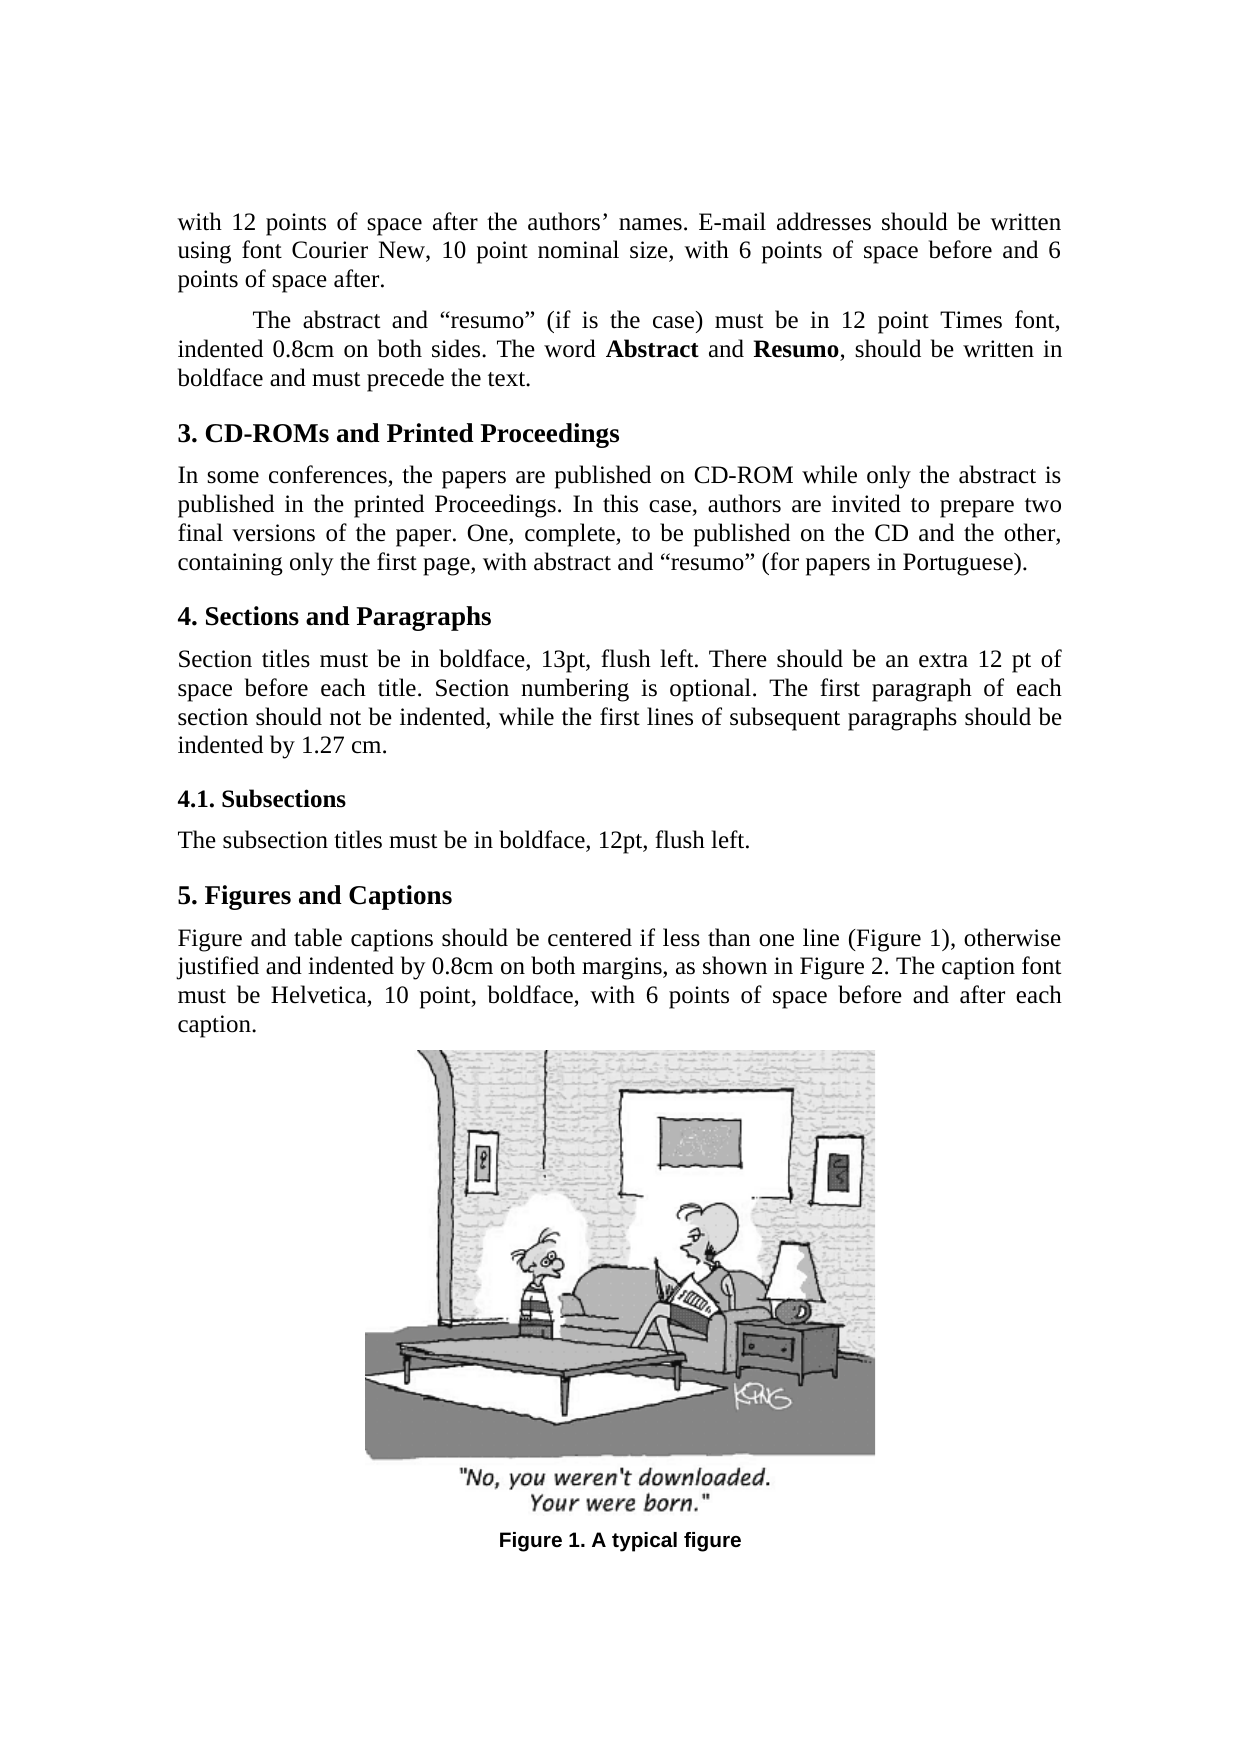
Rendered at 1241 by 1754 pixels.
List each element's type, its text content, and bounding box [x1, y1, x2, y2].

subtitle 4. Sections and Paragraphs [177, 600, 1063, 632]
text Figure and table captions should be centered if less than one line (Figure 1), otherwise justified and indented by 0.8cm on both margins, as shown in Figure 2. The caption font must be Helvetica, 10 point, boldface, with 6 points of space before and after each caption. [177, 923, 1063, 1038]
text with 12 points of space after the authors’ names. E-mail addresses should be written using font Courier New, 10 point nominal size, with 6 points of space before and 6 points of space after. [177, 207, 1063, 293]
text Section titles must be in boldface, 13pt, flush left. There should be an extra 12 pt of space before each title. Section numbering is optional. The first paragraph of each section should not be indented, while the first lines of subsequent paragraphs should be indented by 1.27 cm. [177, 644, 1063, 759]
subtitle 5. Figures and Captions [177, 879, 1063, 910]
text The abstract and “resumo” (if is the case) must be in 12 point Times font, indented 0.8cm on both sides. The word Abstract and Resumo, should be written in boldface and must precede the text. [177, 306, 1063, 392]
text In some conferences, the papers are published on CD-ROM while only the abstract is published in the printed Proceedings. In this case, authors are invited to prepare two final versions of the paper. One, complete, to be published on the CD and the other, containing only the first page, with abstract and “resumo” (for papers in Portuguese). [177, 460, 1063, 575]
subtitle 4.1. Subsections [177, 784, 1063, 813]
text The subsection titles must be in boldface, 12pt, flush left. [177, 825, 1063, 854]
text Figure 1. A typical figure [224, 1528, 1016, 1552]
subtitle 3. CD-ROMs and Printed Proceedings [177, 417, 1063, 448]
